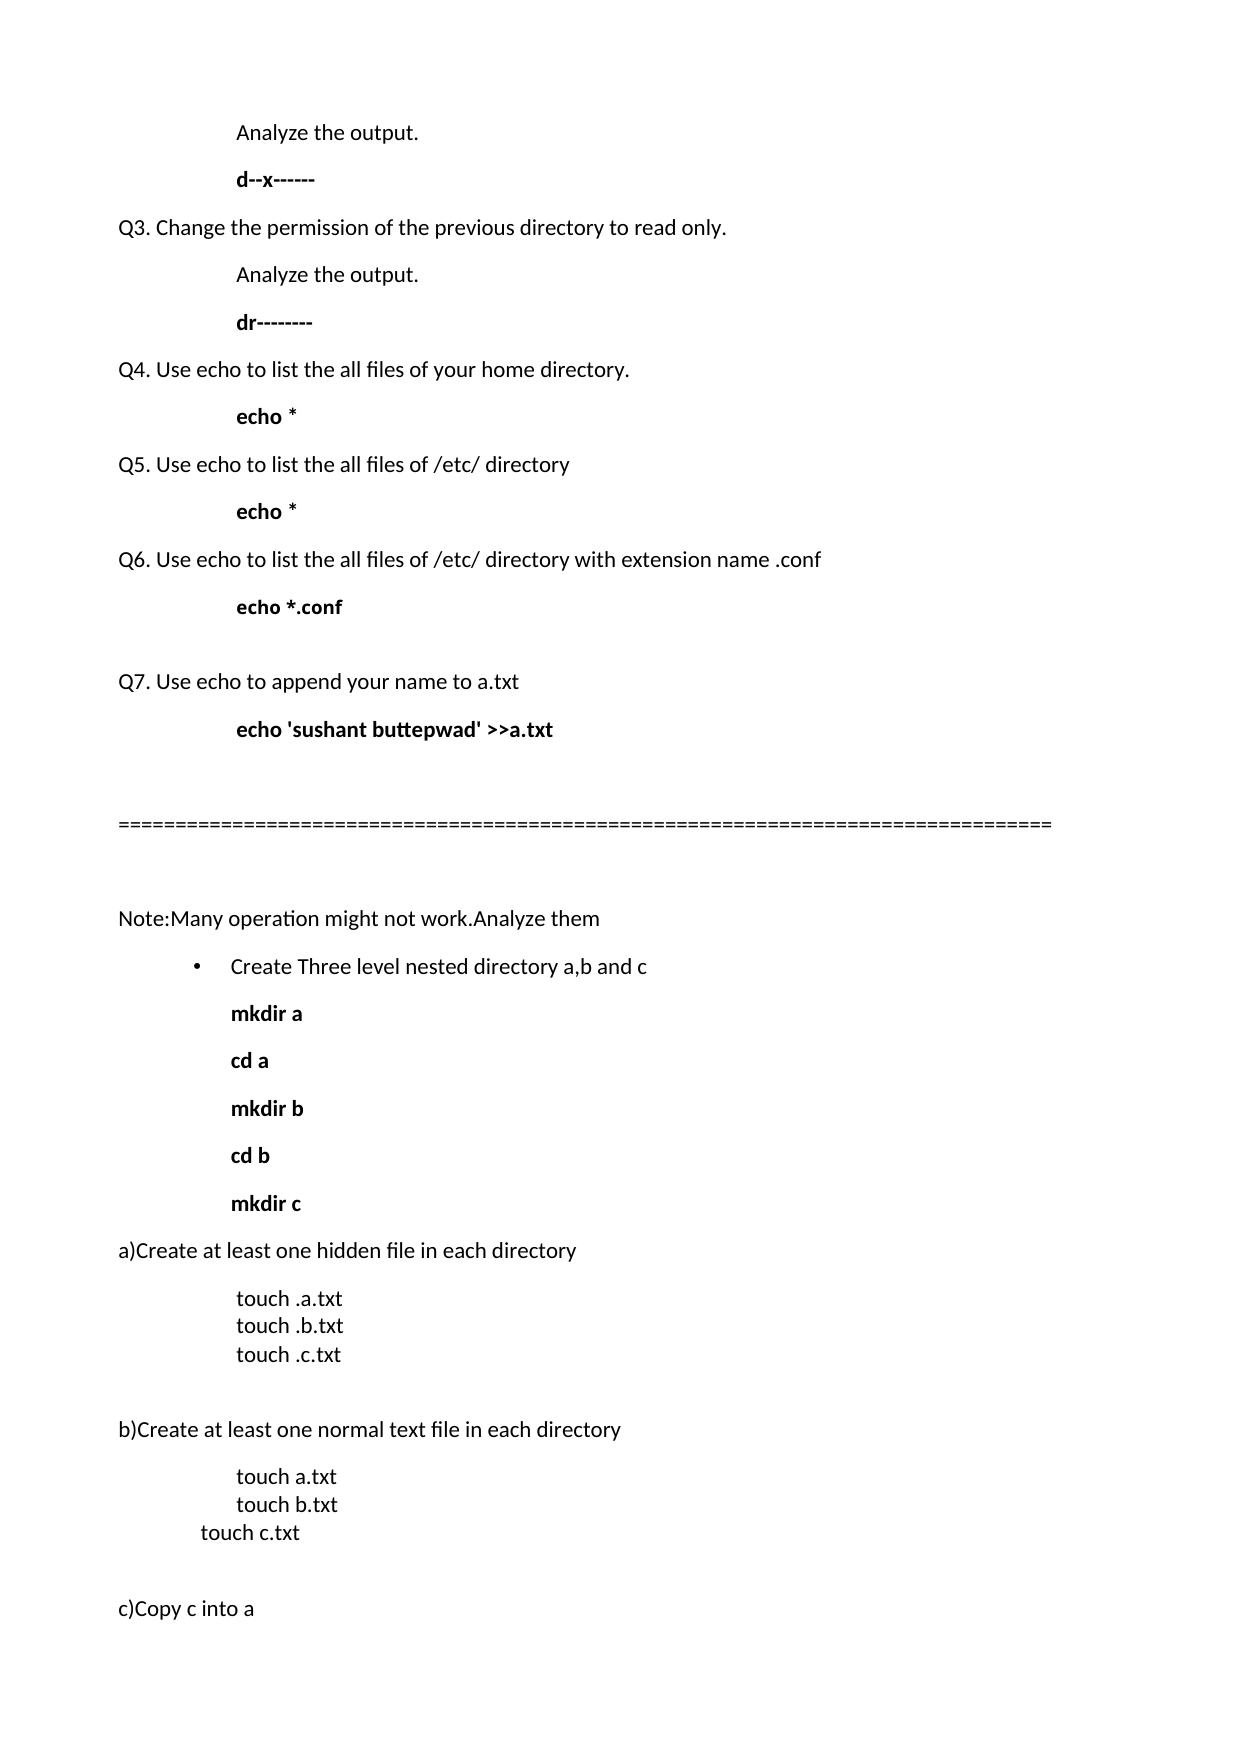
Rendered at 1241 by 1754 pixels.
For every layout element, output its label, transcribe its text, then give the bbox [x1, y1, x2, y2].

text Q5. Use echo to list the all files of /etc/ directory [118, 450, 1122, 478]
text b)Create at least one normal text file in each directory [118, 1415, 1122, 1443]
text a)Create at least one hidden file in each directory [118, 1236, 1122, 1264]
text echo *.conf [118, 592, 1122, 620]
list Create Three level nested directory a,b and c [156, 952, 1122, 980]
text ================================================================================== [118, 810, 1122, 838]
text cd b [231, 1141, 1122, 1169]
text cd a [231, 1047, 1122, 1075]
text echo 'sushant buttepwad' >>a.txt [118, 715, 1122, 743]
text touch .c.txt [118, 1340, 1122, 1368]
text Analyze the output. [118, 118, 1122, 146]
text echo * [118, 402, 1122, 431]
text mkdir a [231, 999, 1122, 1027]
text Q4. Use echo to list the all files of your home directory. [118, 355, 1122, 383]
text d--x------ [118, 166, 1122, 193]
text touch .a.txt [118, 1284, 1122, 1312]
text mkdir c [231, 1189, 1122, 1217]
text Q7. Use echo to append your name to a.txt [118, 667, 1122, 696]
text dr-------- [118, 308, 1122, 336]
text Analyze the output. [118, 260, 1122, 288]
text touch c.txt [118, 1518, 1122, 1547]
text mkdir b [231, 1094, 1122, 1122]
text echo * [118, 497, 1122, 525]
text Q6. Use echo to list the all files of /etc/ directory with extension name .conf [118, 545, 1122, 573]
text touch a.txt [118, 1462, 1122, 1491]
text touch b.txt [118, 1491, 1122, 1518]
text Q3. Change the permission of the previous directory to read only. [118, 213, 1122, 241]
text touch .b.txt [118, 1312, 1122, 1340]
text Note:Many operation might not work.Analyze them [118, 904, 1122, 932]
text c)Copy c into a [118, 1594, 1122, 1622]
